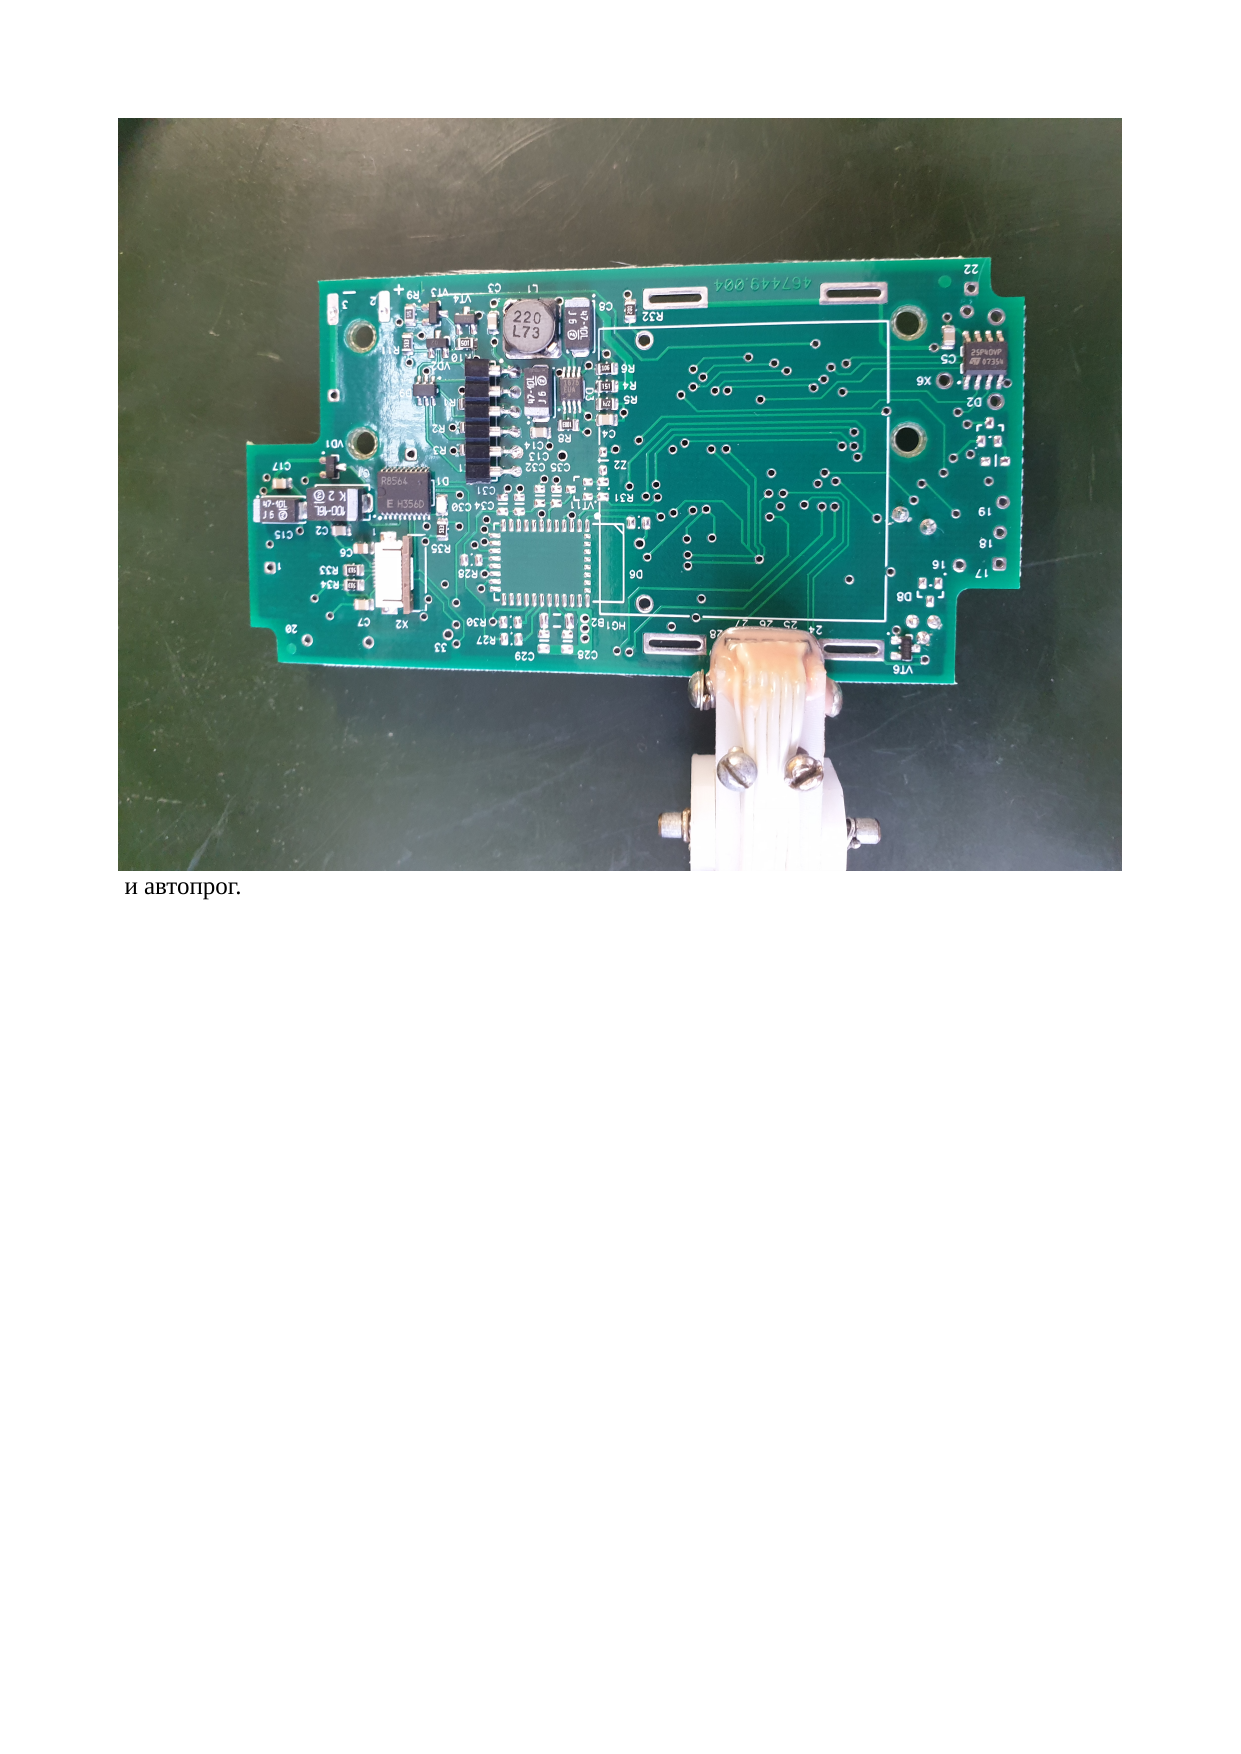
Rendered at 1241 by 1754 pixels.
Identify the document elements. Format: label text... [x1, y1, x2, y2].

text и автопрог. [118, 871, 1122, 900]
picture [118, 118, 1122, 871]
